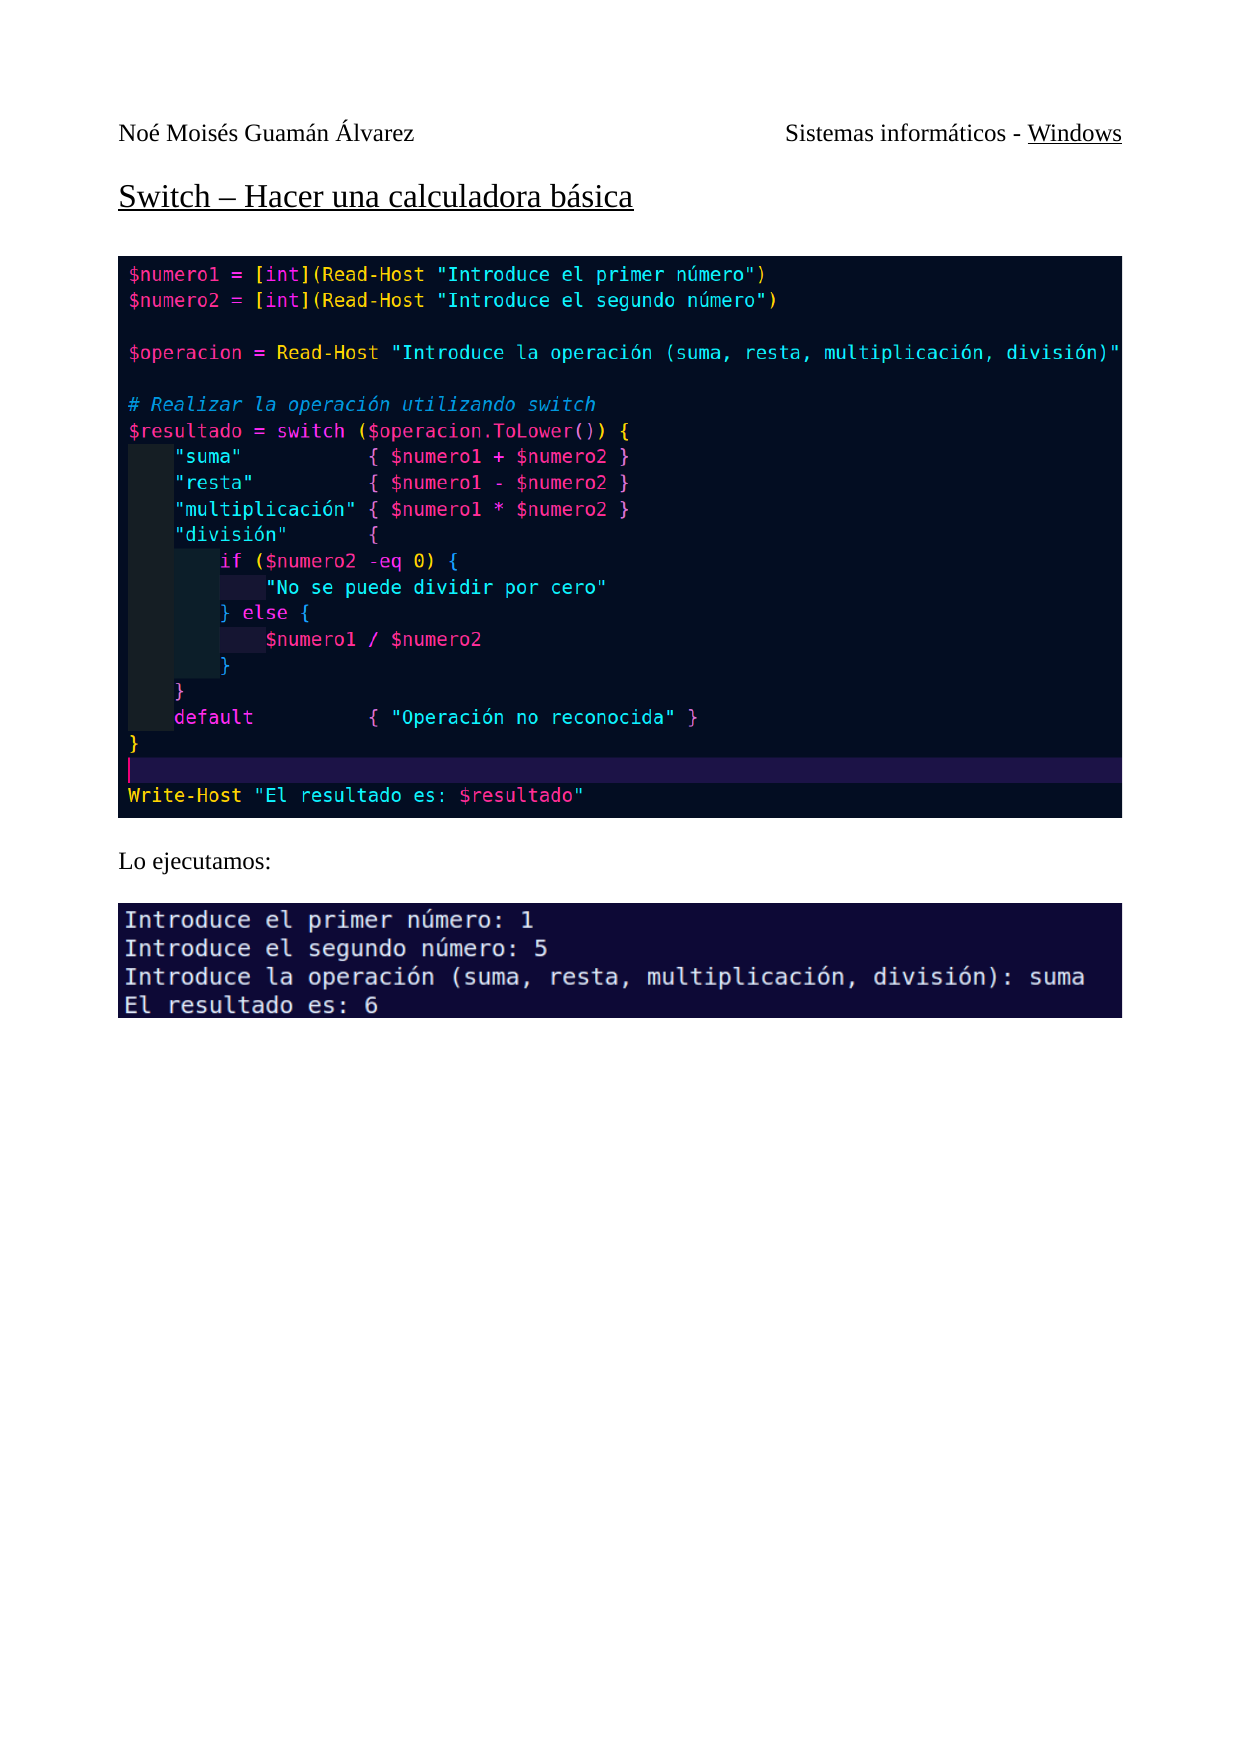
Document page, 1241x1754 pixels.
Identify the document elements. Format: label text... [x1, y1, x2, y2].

text Lo ejecutamos: [118, 846, 1122, 875]
picture [118, 256, 1123, 818]
picture [118, 903, 1123, 1018]
text Switch – Hacer una calculadora básica [118, 176, 1122, 215]
